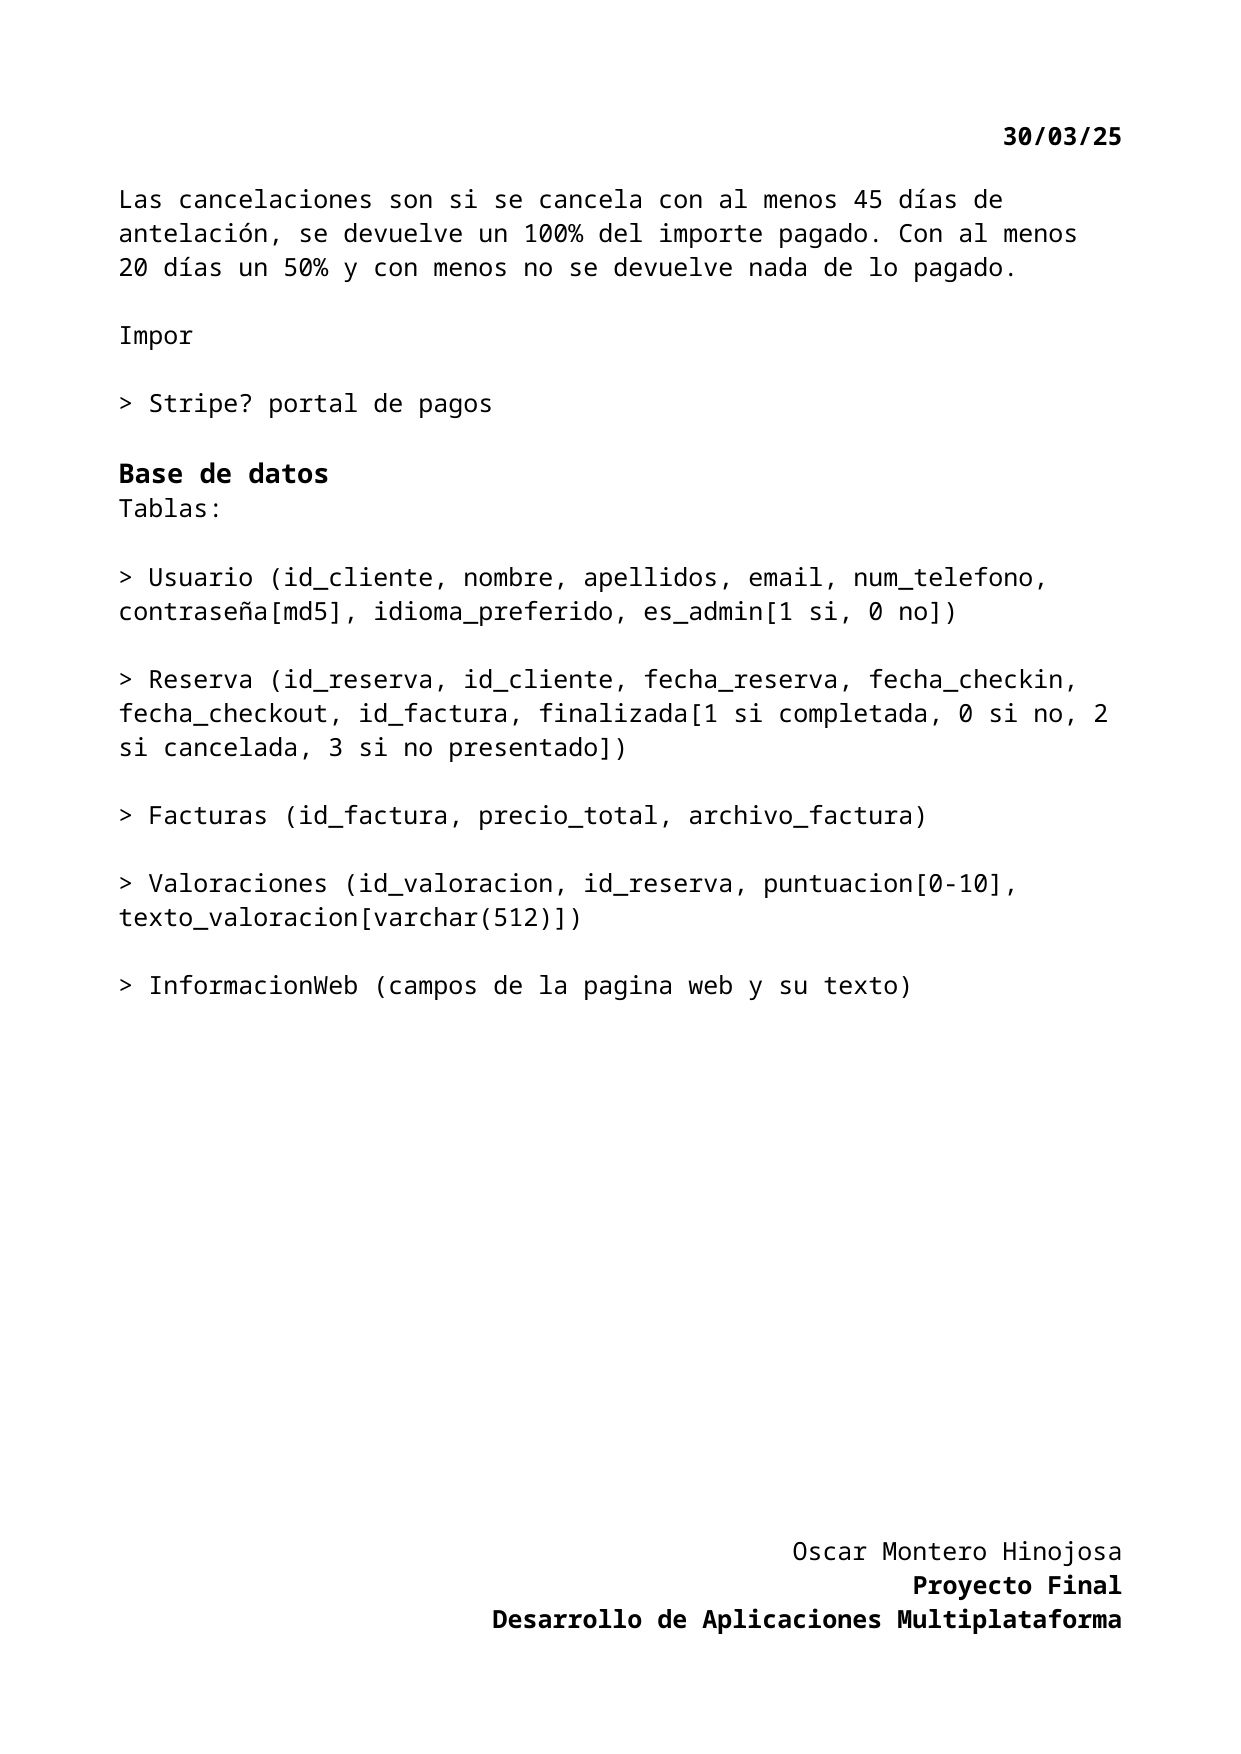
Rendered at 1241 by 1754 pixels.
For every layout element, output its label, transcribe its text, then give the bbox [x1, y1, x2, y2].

text Base de datos [118, 454, 1122, 491]
text > InformacionWeb (campos de la pagina web y su texto) [118, 968, 1122, 1002]
text Tablas: [118, 491, 1122, 525]
text > Facturas (id_factura, precio_total, archivo_factura) [118, 798, 1122, 832]
text > Usuario (id_cliente, nombre, apellidos, email, num_telefono, contraseña[md5], idioma_preferido, es_admin[1 si, 0 no]) [118, 559, 1122, 627]
text > Stripe? portal de pagos [118, 386, 1122, 420]
text > Valoraciones (id_valoracion, id_reserva, puntuacion[0-10], texto_valoracion[varchar(512)]) [118, 866, 1122, 934]
text Las cancelaciones son si se cancela con al menos 45 días de antelación, se devuelve un 100% del importe pagado. Con al menos 20 días un 50% y con menos no se devuelve nada de lo pagado. [118, 182, 1122, 284]
text Impor [118, 318, 1122, 352]
text > Reserva (id_reserva, id_cliente, fecha_reserva, fecha_checkin, fecha_checkout, id_factura, finalizada[1 si completada, 0 si no, 2 si cancelada, 3 si no presentado]) [118, 661, 1122, 763]
